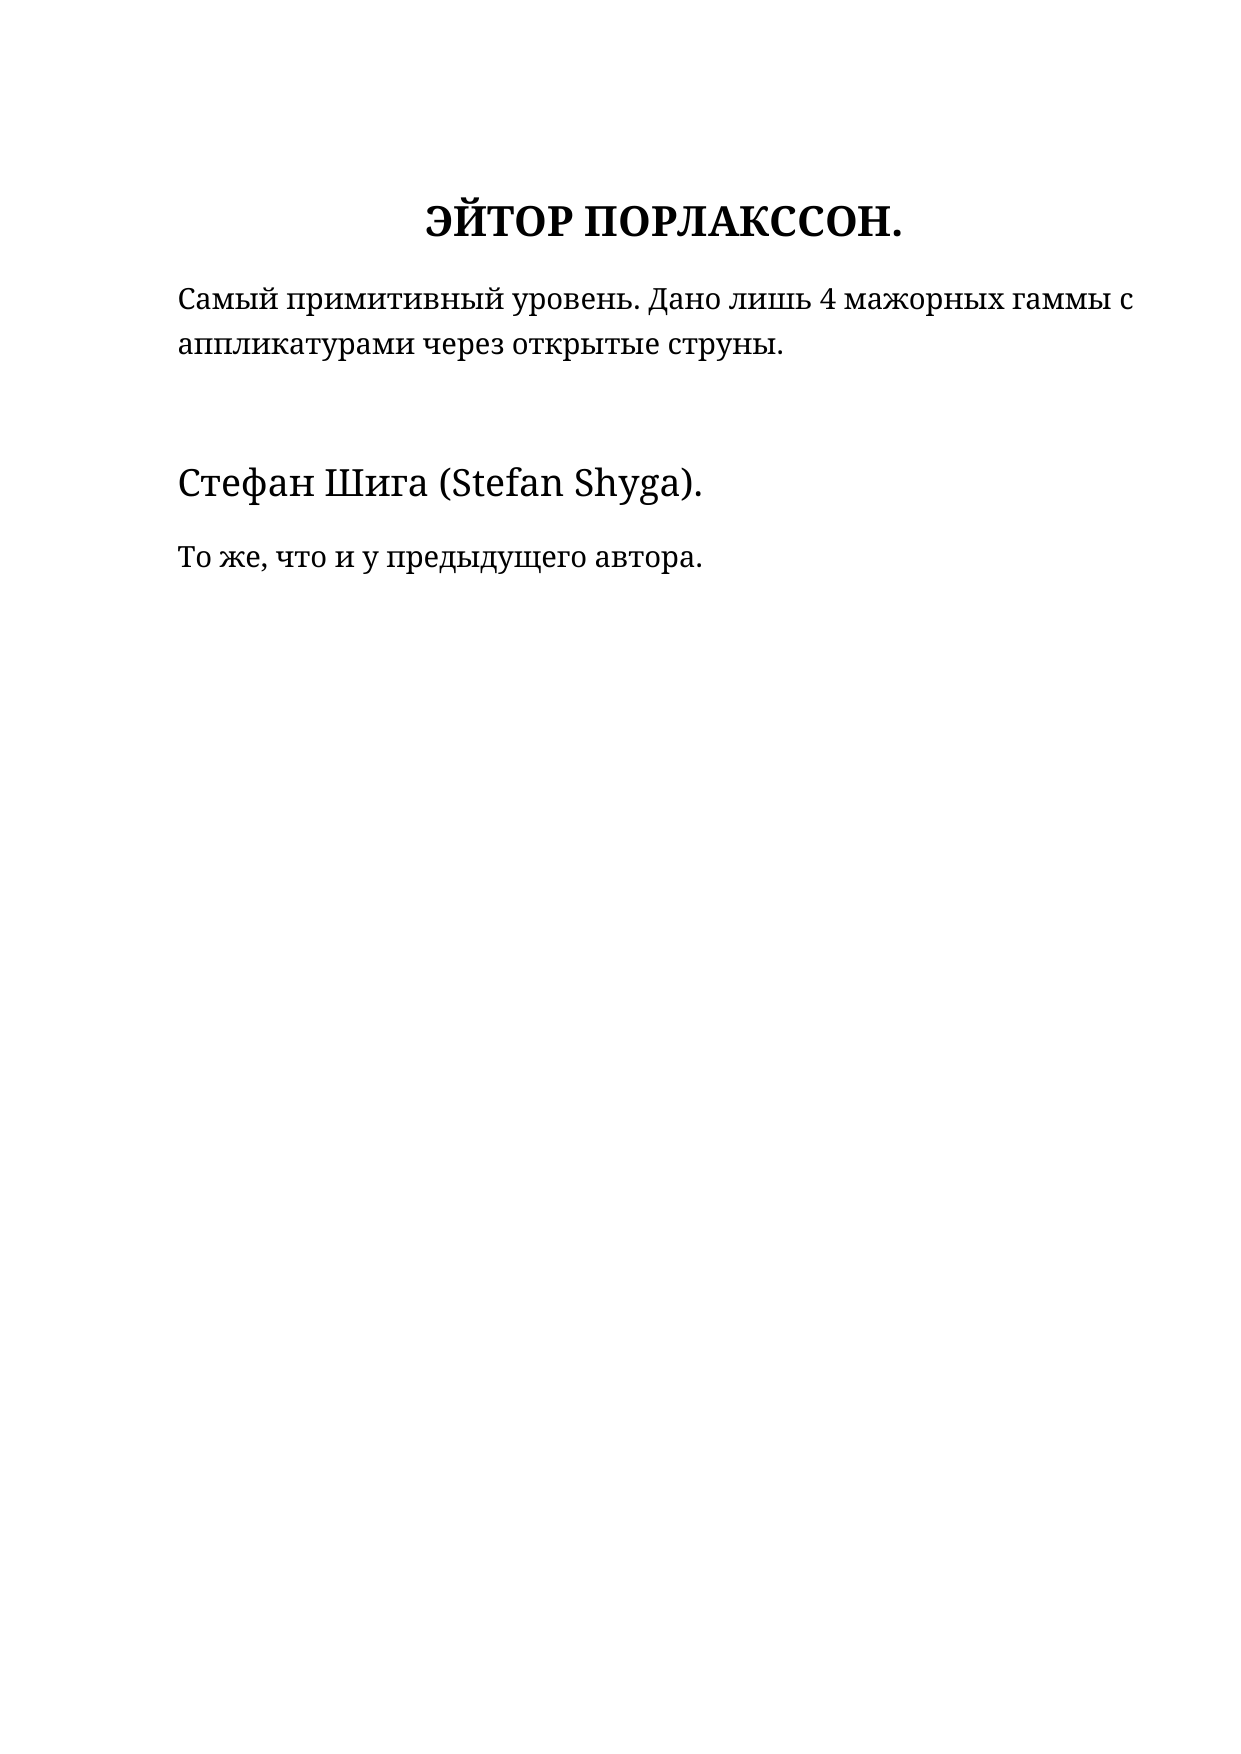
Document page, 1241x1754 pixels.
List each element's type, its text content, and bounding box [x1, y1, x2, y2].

text Стефан Шига (Stefan Shyga). [177, 457, 1152, 508]
text То же, что и у предыдущего автора. [177, 536, 1152, 576]
subtitle Эйтор Порлакссон. [177, 192, 1152, 249]
text Самый примитивный уровень. Дано лишь 4 мажорных гаммы с аппликатурами через открытые струны. [177, 278, 1152, 363]
